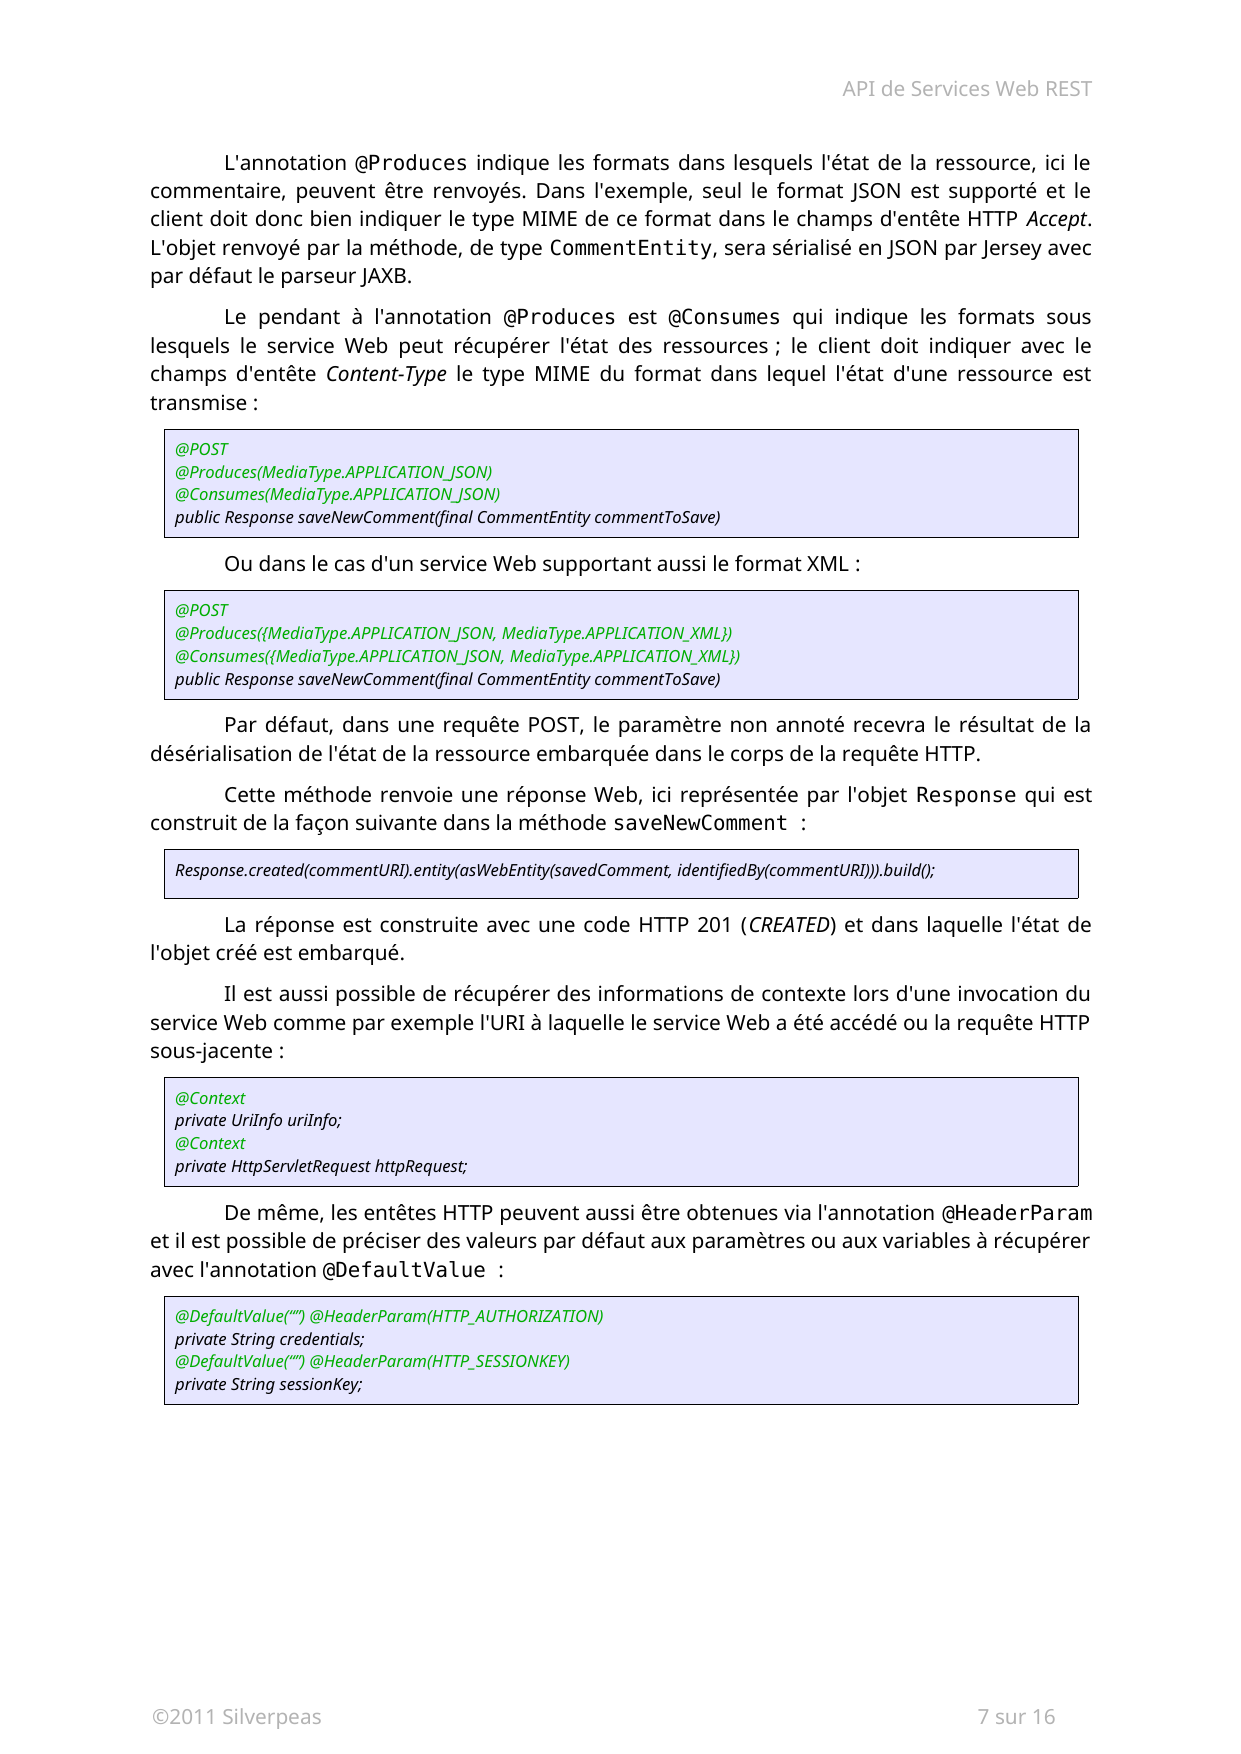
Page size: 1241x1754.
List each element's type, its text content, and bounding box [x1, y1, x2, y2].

text private String credentials; [173, 1327, 1069, 1350]
text public Response saveNewComment(final CommentEntity commentToSave) [173, 506, 1069, 528]
text private UriInfo uriInfo; [173, 1109, 1069, 1132]
text @Consumes({MediaType.APPLICATION_JSON, MediaType.APPLICATION_XML}) [173, 644, 1069, 667]
text private String sessionKey; [173, 1373, 1069, 1395]
text Par défaut, dans une requête POST, le paramètre non annoté recevra le résultat de la désérialisation de l'état de la ressource embarquée dans le corps de la requête HTTP. [150, 590, 1092, 767]
text La réponse est construite avec une code HTTP 201 (CREATED) et dans laquelle l'état de l'objet créé est embarqué. [150, 849, 1092, 967]
text Le pendant à l'annotation @Produces est @Consumes qui indique les formats sous lesquels le service Web peut récupérer l'état des ressources ; le client doit indiquer avec le champs d'entête Content-Type le type MIME du format dans lequel l'état d'une ressource est transmise : [150, 302, 1092, 416]
text Il est aussi possible de récupérer des informations de contexte lors d'une invocation du service Web comme par exemple l'URI à laquelle le service Web a été accédé ou la requête HTTP sous-jacente : [150, 979, 1092, 1065]
text @Context [173, 1086, 1069, 1109]
text public Response saveNewComment(final CommentEntity commentToSave) [173, 667, 1069, 690]
text Ou dans le cas d'un service Web supportant aussi le format XML : [150, 429, 1092, 578]
text Response.created(commentURI).entity(asWebEntity(savedComment, identifiedBy(commentURI))).build(); [173, 858, 1069, 881]
text private HttpServletRequest httpRequest; [173, 1154, 1069, 1177]
text @POST [173, 599, 1069, 622]
text @Produces(MediaType.APPLICATION_JSON) [173, 460, 1069, 483]
text @Consumes(MediaType.APPLICATION_JSON) [173, 483, 1069, 506]
text @Produces({MediaType.APPLICATION_JSON, MediaType.APPLICATION_XML}) [173, 622, 1069, 644]
text L'annotation @Produces indique les formats dans lesquels l'état de la ressource, ici le commentaire, peuvent être renvoyés. Dans l'exemple, seul le format JSON est supporté et le client doit donc bien indiquer le type MIME de ce format dans le champs d'entête HTTP Accept. L'objet renvoyé par la méthode, de type CommentEntity, sera sérialisé en JSON par Jersey avec par défaut le parseur JAXB. [150, 148, 1092, 290]
text Cette méthode renvoie une réponse Web, ici représentée par l'objet Response qui est construit de la façon suivante dans la méthode saveNewComment : [150, 780, 1092, 837]
text @Context [173, 1132, 1069, 1154]
text @DefaultValue(“”) @HeaderParam(HTTP_SESSIONKEY) [173, 1350, 1069, 1373]
text @DefaultValue(“”) @HeaderParam(HTTP_AUTHORIZATION) [173, 1304, 1069, 1327]
text De même, les entêtes HTTP peuvent aussi être obtenues via l'annotation @HeaderParam et il est possible de préciser des valeurs par défaut aux paramètres ou aux variables à récupérer avec l'annotation @DefaultValue : [150, 1077, 1092, 1283]
text @POST [173, 438, 1069, 460]
